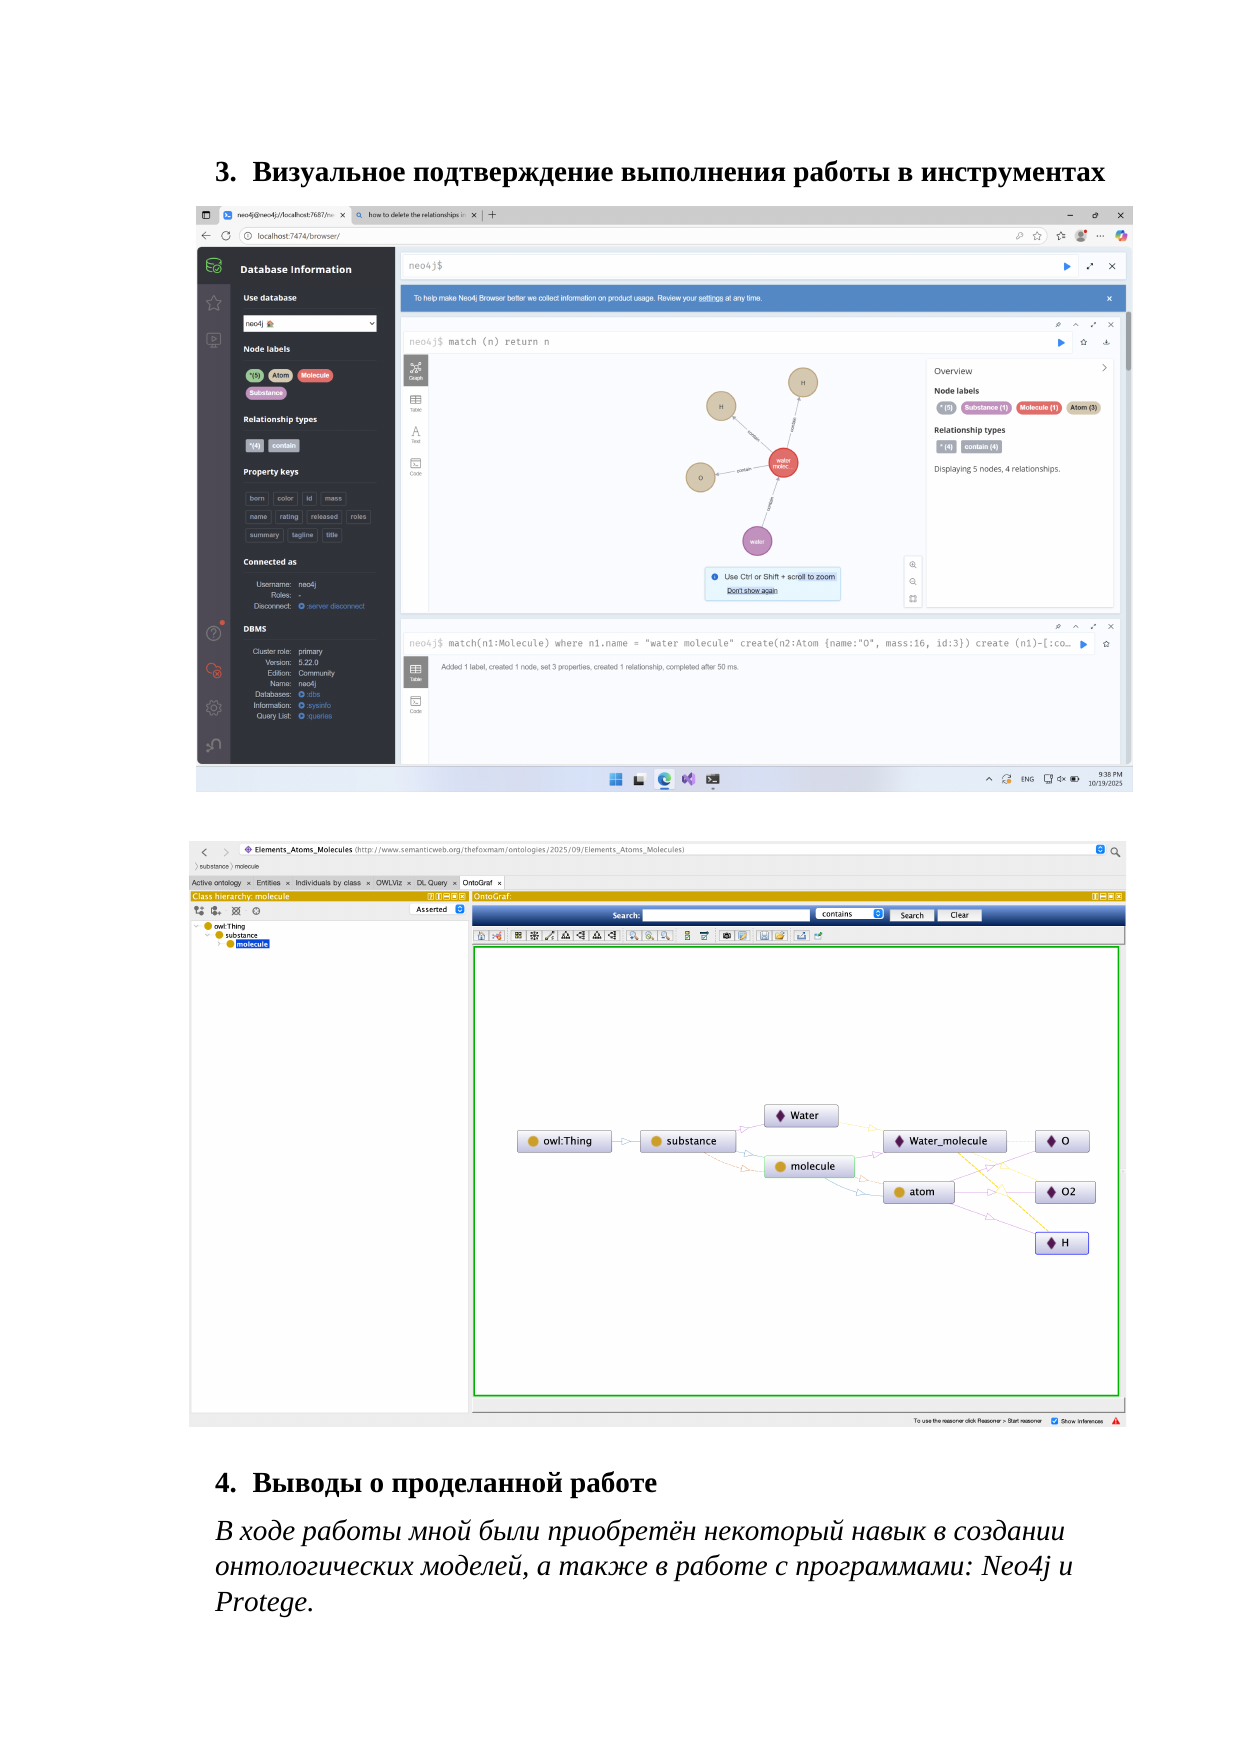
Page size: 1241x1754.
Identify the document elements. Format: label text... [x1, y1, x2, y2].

list Выводы о проделанной работе [215, 1465, 1152, 1498]
text В ходе работы мной были приобретён некоторый навык в создании онтологических моделей, а также в работе с программами: Neo4j и Protege. [215, 1513, 1152, 1618]
picture [189, 841, 1127, 1427]
list Визуальное подтверждение выполнения работы в инструментах [215, 154, 1152, 187]
picture [196, 206, 1133, 792]
